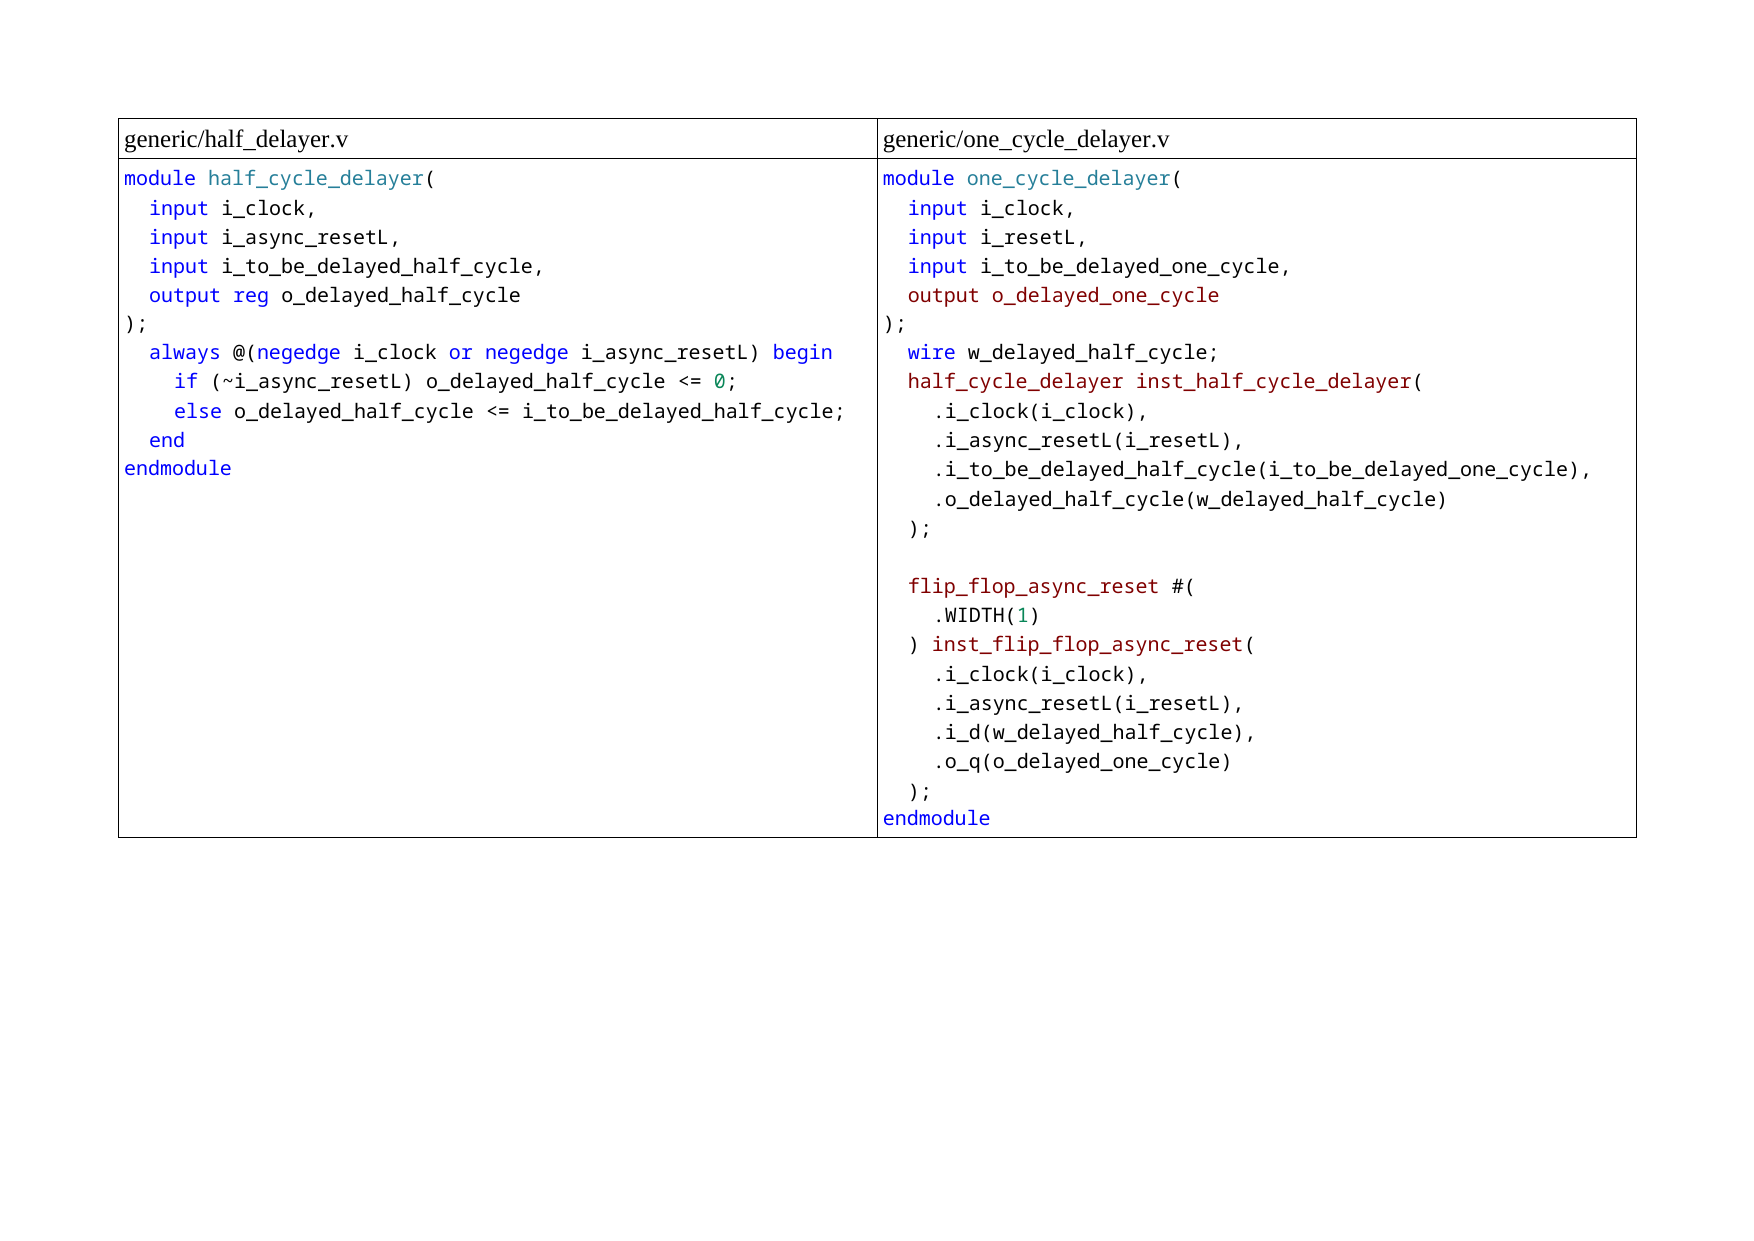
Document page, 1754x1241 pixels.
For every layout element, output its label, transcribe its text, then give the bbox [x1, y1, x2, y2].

table_cell module half_cycle_delayer( input i_clock, input i_async_resetL, input i_to_be_delayed_half_cycle, output reg o_delayed_half_cycle ); always @(negedge i_clock or negedge i_async_resetL) begin if (~i_async_resetL) o_delayed_half_cycle <= 0; else o_delayed_half_cycle <= i_to_be_delayed_half_cycle; end endmodule [119, 159, 877, 837]
table_header generic/half_delayer.v [119, 119, 877, 158]
table_cell module one_cycle_delayer( input i_clock, input i_resetL, input i_to_be_delayed_one_cycle, output o_delayed_one_cycle ); wire w_delayed_half_cycle; half_cycle_delayer inst_half_cycle_delayer( .i_clock(i_clock), .i_async_resetL(i_resetL), .i_to_be_delayed_half_cycle(i_to_be_delayed_one_cycle), .o_delayed_half_cycle(w_delayed_half_cycle) ); flip_flop_async_reset #( .WIDTH(1) ) inst_flip_flop_async_reset( .i_clock(i_clock), .i_async_resetL(i_resetL), .i_d(w_delayed_half_cycle), .o_q(o_delayed_one_cycle) ); endmodule [878, 159, 1636, 837]
table_header generic/one_cycle_delayer.v [878, 119, 1636, 158]
